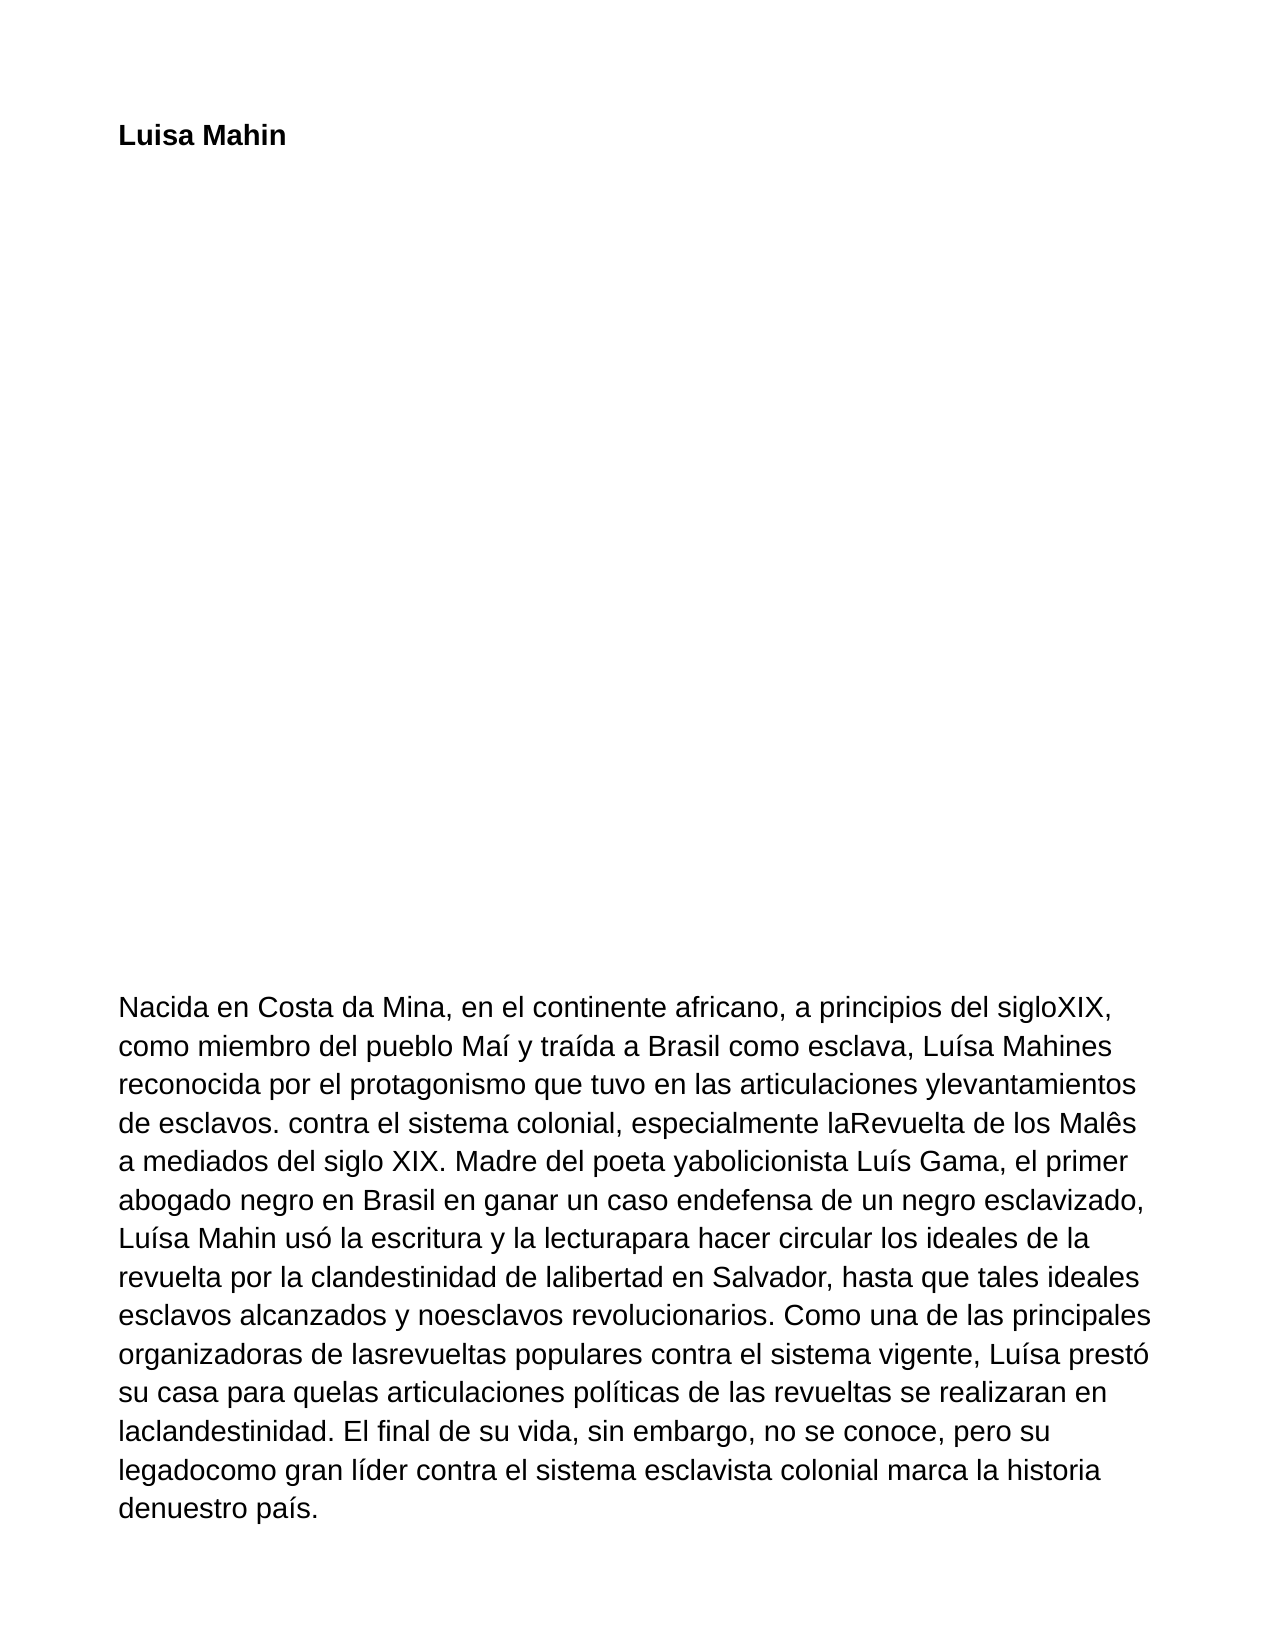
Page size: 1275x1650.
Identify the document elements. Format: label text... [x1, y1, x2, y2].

text Nacida en Costa da Mina, en el continente africano, a principios del sigloXIX, como miembro del pueblo Maí y traída a Brasil como esclava, Luísa Mahines reconocida por el protagonismo que tuvo en las articulaciones ylevantamientos de esclavos. contra el sistema colonial, especialmente laRevuelta de los Malês a mediados del siglo XIX. Madre del poeta yabolicionista Luís Gama, el primer abogado negro en Brasil en ganar un caso endefensa de un negro esclavizado, Luísa Mahin usó la escritura y la lecturapara hacer circular los ideales de la revuelta por la clandestinidad de lalibertad en Salvador, hasta que tales ideales esclavos alcanzados y noesclavos revolucionarios. Como una de las principales organizadoras de lasrevueltas populares contra el sistema vigente, Luísa prestó su casa para quelas articulaciones políticas de las revueltas se realizaran en laclandestinidad. El final de su vida, sin embargo, no se conoce, pero su legadocomo gran líder contra el sistema esclavista colonial marca la historia denuestro país. [118, 990, 1157, 1524]
subtitle Luisa Mahin [118, 118, 1157, 152]
